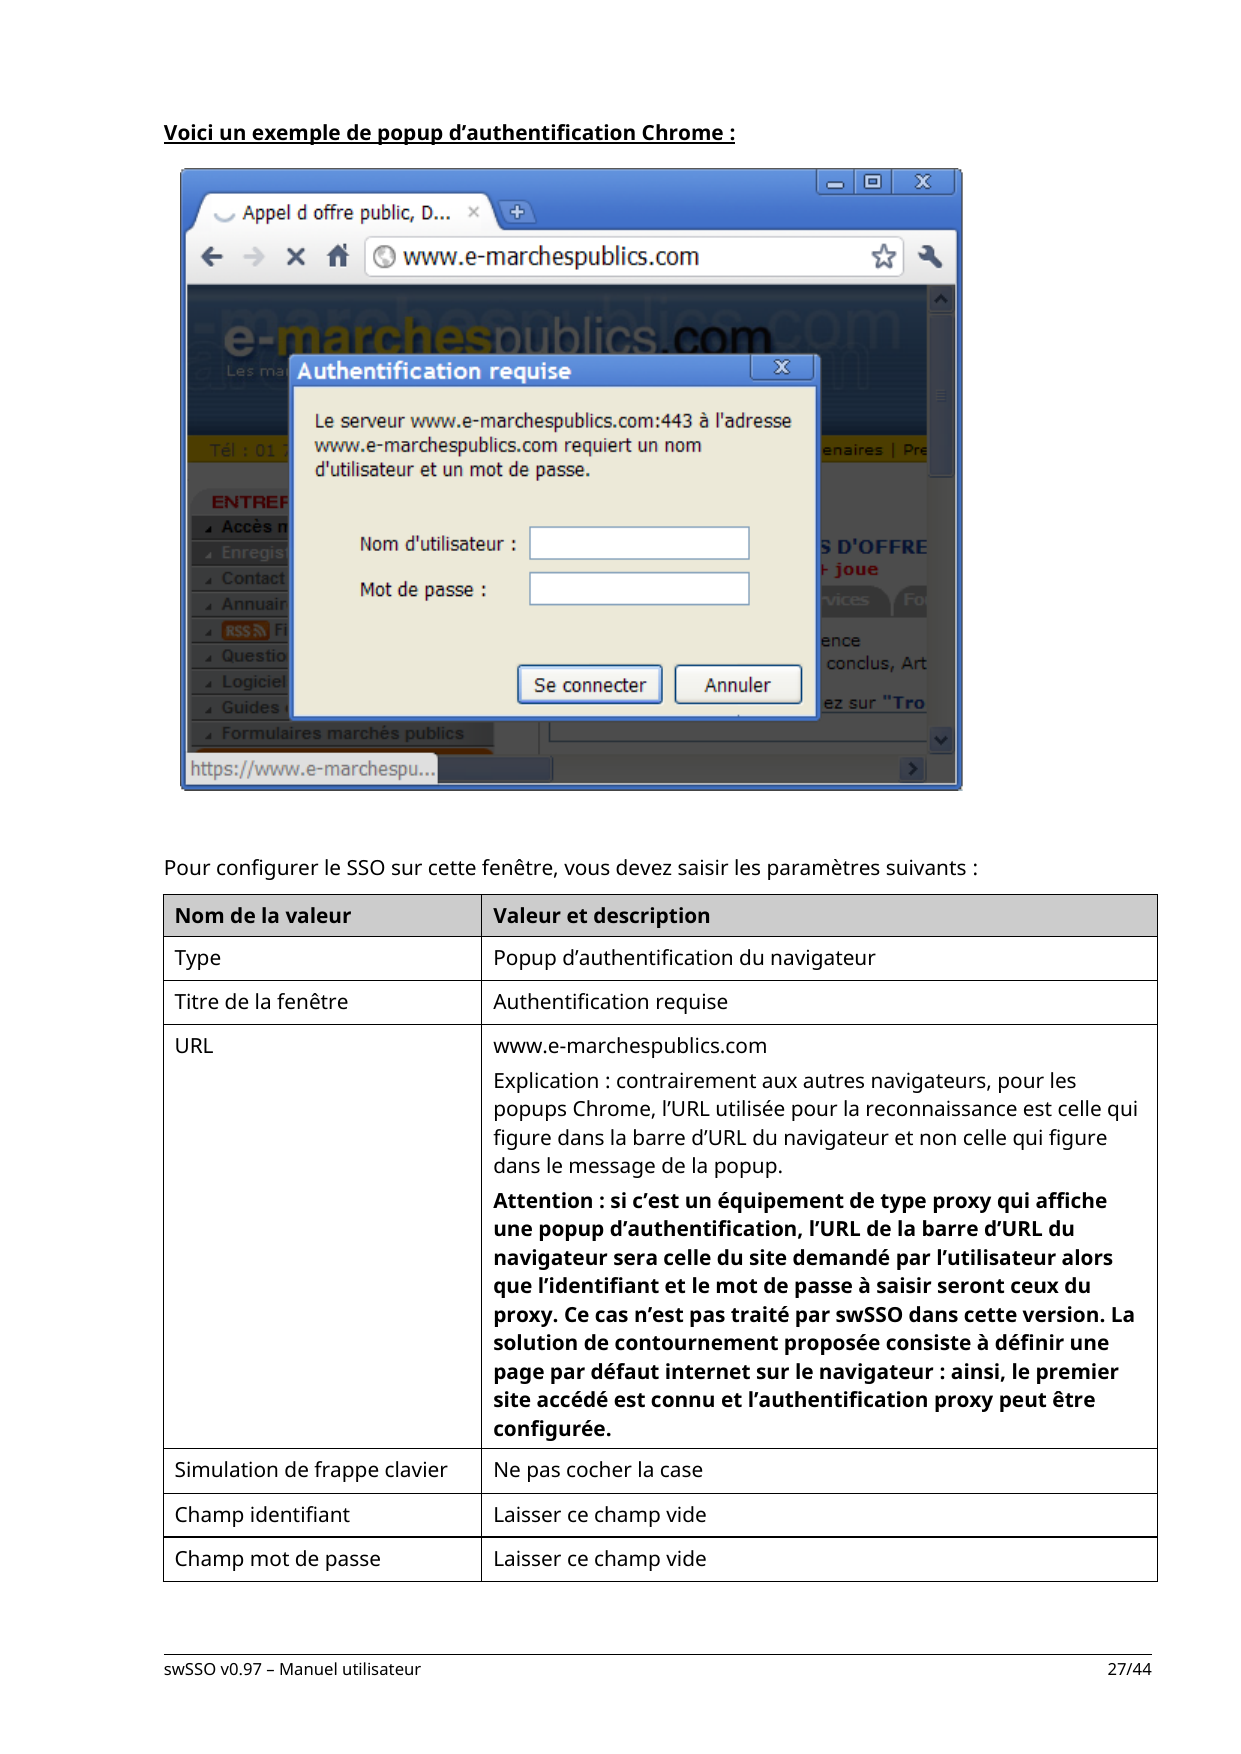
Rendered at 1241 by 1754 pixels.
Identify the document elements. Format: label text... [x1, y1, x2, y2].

table_cell Popup d’authentification du navigateur [482, 937, 1157, 980]
table_header Nom de la valeur [164, 895, 481, 936]
picture [180, 168, 963, 791]
text Voici un exemple de popup d’authentification Chrome : [164, 118, 1152, 147]
table_cell Champ mot de passe [164, 1538, 481, 1581]
table_cell Laisser ce champ vide [482, 1538, 1157, 1581]
text Pour configurer le SSO sur cette fenêtre, vous devez saisir les paramètres suivants : [164, 853, 1152, 882]
table_cell Simulation de frappe clavier [164, 1449, 481, 1492]
table_header Valeur et description [482, 895, 1157, 936]
table_cell Titre de la fenêtre [164, 981, 481, 1024]
table_cell Authentification requise [482, 981, 1157, 1024]
table_cell Laisser ce champ vide [482, 1494, 1157, 1536]
table_cell Ne pas cocher la case [482, 1449, 1157, 1492]
table_cell Champ identifiant [164, 1494, 481, 1536]
table_cell URL [164, 1025, 481, 1448]
table_cell www.e-marchespublics.com Explication : contrairement aux autres navigateurs, pour les popups Chrome, l’URL utilisée pour la reconnaissance est celle qui figure dans la barre d’URL du navigateur et non celle qui figure dans le message de la popup. Attention : si c’est un équipement de type proxy qui affiche une popup d’authentification, l’URL de la barre d’URL du navigateur sera celle du site demandé par l’utilisateur alors que l’identifiant et le mot de passe à saisir seront ceux du proxy. Ce cas n’est pas traité par swSSO dans cette version. La solution de contournement proposée consiste à définir une page par défaut internet sur le navigateur : ainsi, le premier site accédé est connu et l’authentification proxy peut être configurée. [482, 1025, 1157, 1448]
table_cell Type [164, 937, 481, 980]
